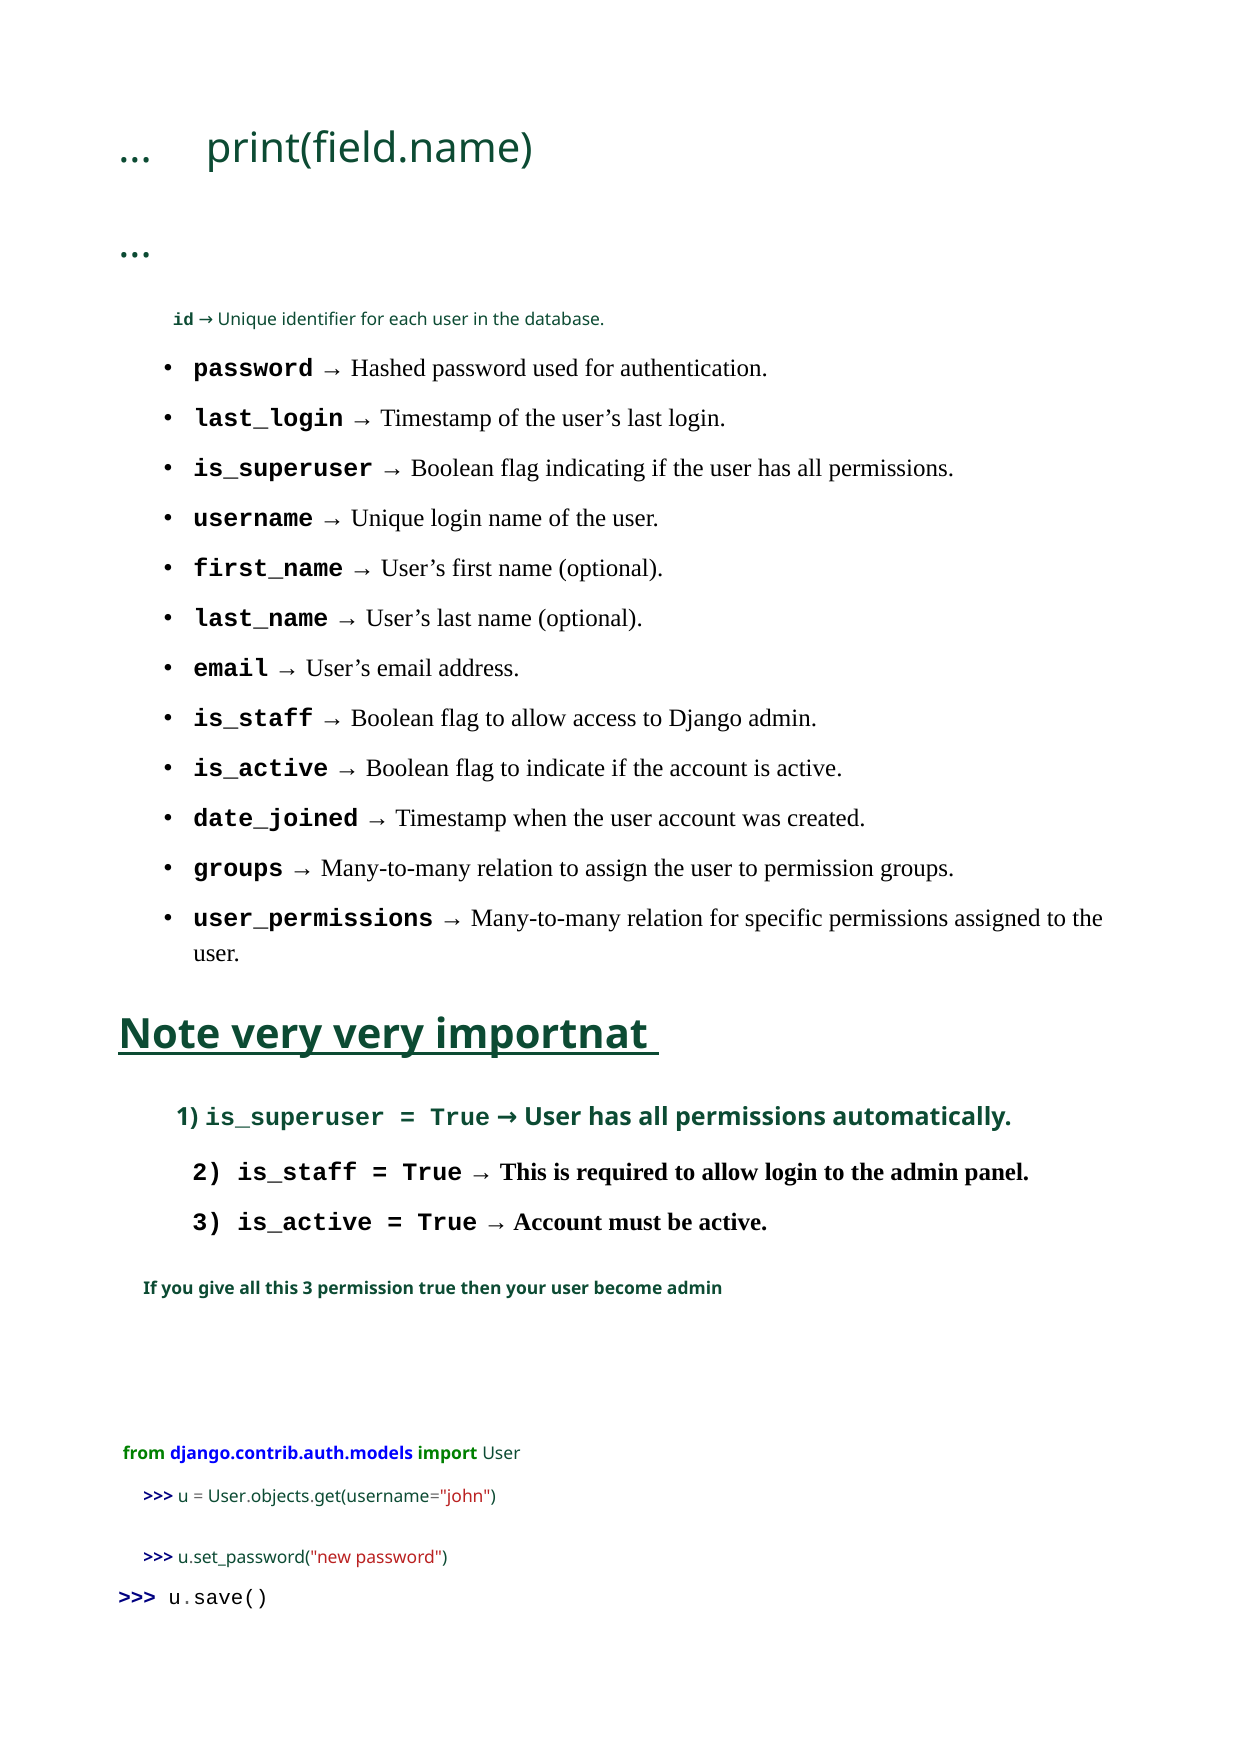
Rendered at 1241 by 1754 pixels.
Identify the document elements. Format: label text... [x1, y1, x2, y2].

list 2) is_staff = True → This is required to allow login to the admin panel. [162, 1157, 1122, 1188]
list last_login → Timestamp of the user’s last login. [164, 403, 1122, 434]
list 3) is_active = True → Account must be active. [162, 1207, 1122, 1238]
list password → Hashed password used for authentication. [164, 353, 1122, 384]
list first_name → User’s first name (optional). [164, 553, 1122, 584]
list is_superuser → Boolean flag indicating if the user has all permissions. [164, 453, 1122, 484]
list is_staff → Boolean flag to allow access to Django admin. [164, 703, 1122, 734]
list date_joined → Timestamp when the user account was created. [164, 803, 1122, 834]
text from django.contrib.auth.models import User [118, 1441, 1122, 1465]
list is_active → Boolean flag to indicate if the account is active. [164, 753, 1122, 784]
text Note very very importnat [118, 1004, 1097, 1061]
text >>> u = User.objects.get(username="john") [143, 1483, 1097, 1507]
list last_name → User’s last name (optional). [164, 603, 1122, 634]
list username → Unique login name of the user. [164, 503, 1122, 534]
text >>> u.save() [118, 1587, 1122, 1611]
text ... [118, 212, 1097, 269]
text id → Unique identifier for each user in the database. [118, 307, 1097, 331]
text If you give all this 3 permission true then your user become admin [143, 1276, 1097, 1299]
list groups → Many-to-many relation to assign the user to permission groups. [164, 853, 1122, 884]
list email → User’s email address. [164, 653, 1122, 684]
text >>> u.set_password("new password") [143, 1545, 1097, 1569]
text 1) is_superuser = True → User has all permissions automatically. [143, 1099, 1097, 1133]
list user_permissions → Many-to-many relation for specific permissions assigned to the user. [164, 903, 1122, 967]
text ... print(field.name) [118, 118, 1097, 175]
